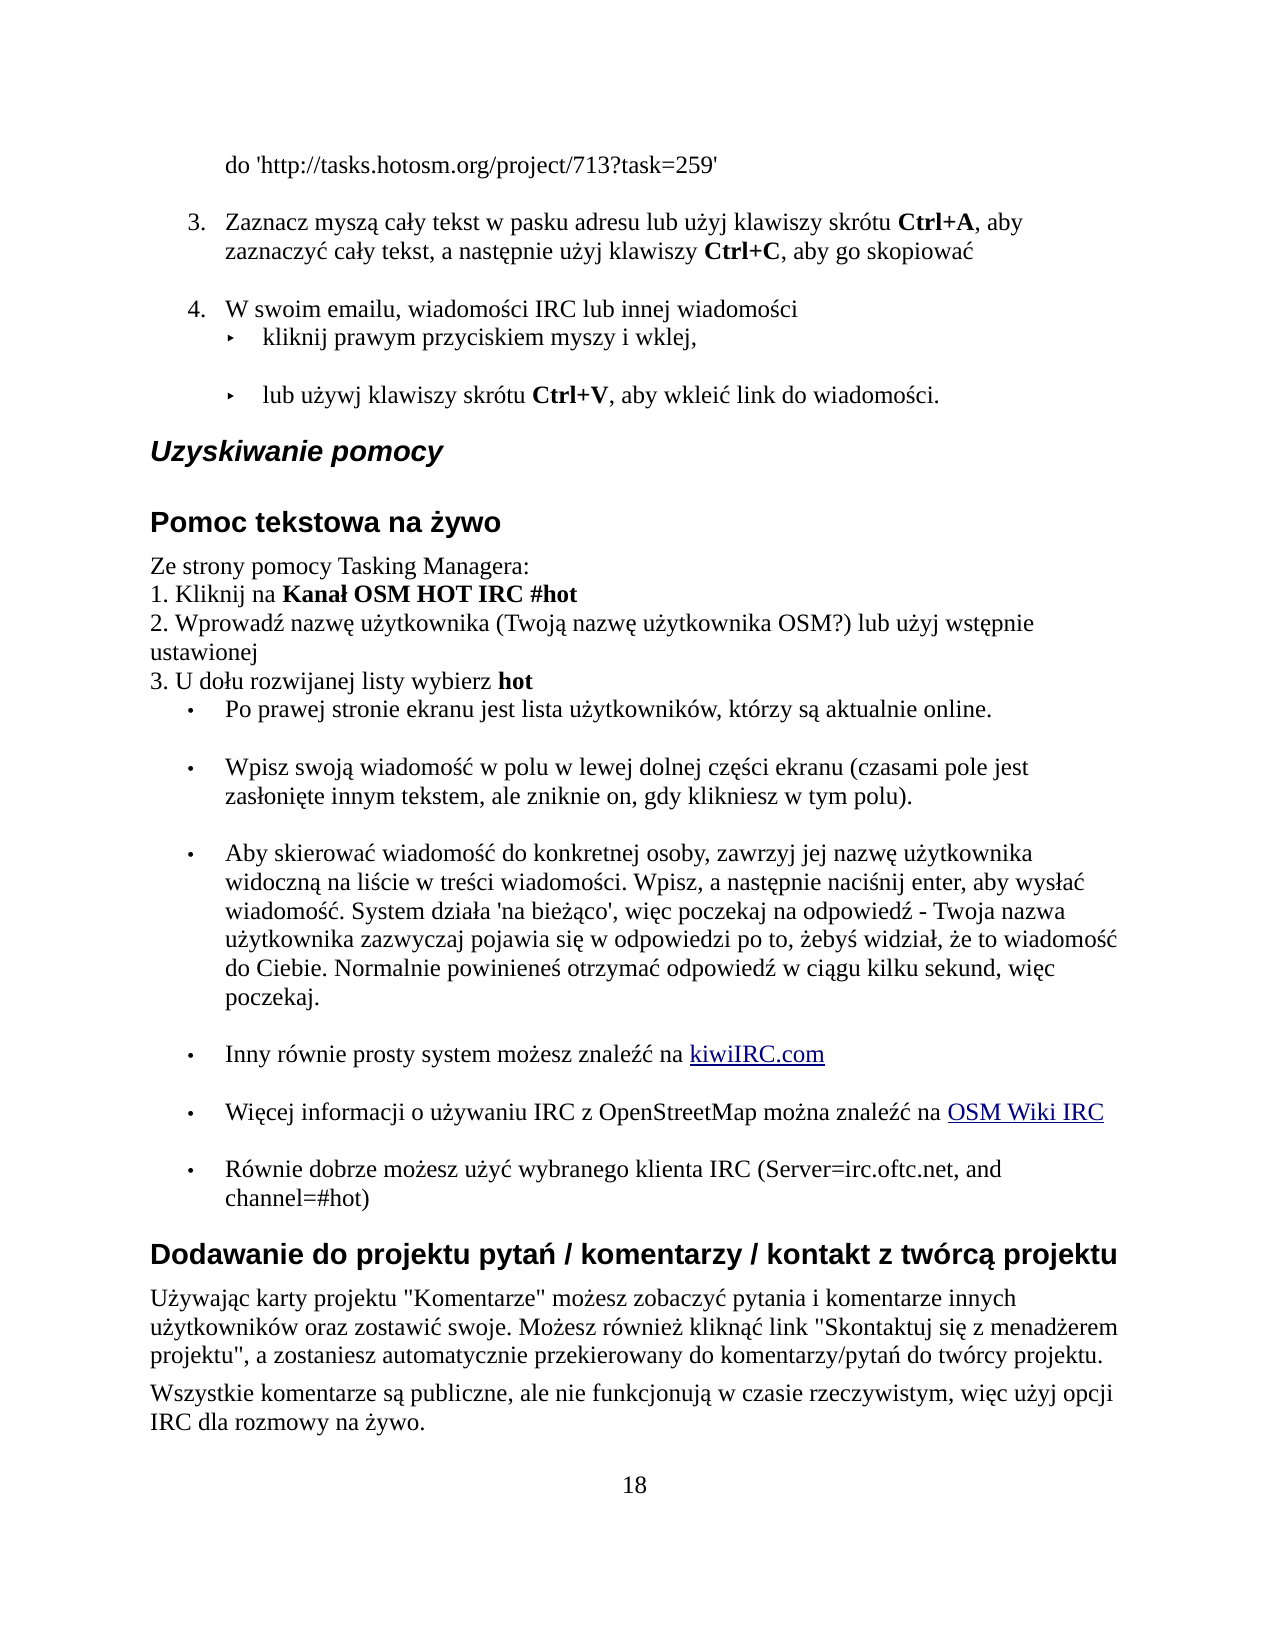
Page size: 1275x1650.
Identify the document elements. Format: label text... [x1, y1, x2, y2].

list Więcej informacji o używaniu IRC z OpenStreetMap można znaleźć na OSM Wiki IRC [187, 1097, 1125, 1154]
list Zaznacz myszą cały tekst w pasku adresu lub użyj klawiszy skrótu Ctrl+A, aby zaznaczyć cały tekst, a następnie użyj klawiszy Ctrl+C, aby go skopiować [187, 207, 1125, 294]
list do 'http://tasks.hotosm.org/project/713?task=259' [187, 150, 1125, 207]
list W swoim emailu, wiadomości IRC lub innej wiadomości [187, 294, 1125, 322]
subtitle Pomoc tekstowa na żywo [150, 505, 1125, 538]
text Ze strony pomocy Tasking Managera: 1. Kliknij na Kanał OSM HOT IRC #hot 2. Wprowadź nazwę użytkownika (Twoją nazwę użytkownika OSM?) lub użyj wstępnie ustawionej 3. U dołu rozwijanej listy wybierz hot [150, 551, 1125, 694]
list Inny równie prosty system możesz znaleźć na kiwiIRC.com [187, 1039, 1125, 1097]
subtitle Uzyskiwanie pomocy [150, 434, 1125, 467]
text Wszystkie komentarze są publiczne, ale nie funkcjonują w czasie rzeczywistym, więc użyj opcji IRC dla rozmowy na żywo. [150, 1378, 1125, 1436]
list lub używj klawiszy skrótu Ctrl+V, aby wkleić link do wiadomości. [225, 380, 1125, 409]
list Wpisz swoją wiadomość w polu w lewej dolnej części ekranu (czasami pole jest zasłonięte innym tekstem, ale zniknie on, gdy klikniesz w tym polu). [187, 752, 1125, 838]
list Aby skierować wiadomość do konkretnej osoby, zawrzyj jej nazwę użytkownika widoczną na liście w treści wiadomości. Wpisz, a następnie naciśnij enter, aby wysłać wiadomość. System działa 'na bieżąco', więc poczekaj na odpowiedź - Twoja nazwa użytkownika zazwyczaj pojawia się w odpowiedzi po to, żebyś widział, że to wiadomość do Ciebie. Normalnie powinieneś otrzymać odpowiedź w ciągu kilku sekund, więc poczekaj. [187, 838, 1125, 1039]
subtitle Dodawanie do projektu pytań / komentarzy / kontakt z twórcą projektu [150, 1237, 1125, 1271]
list Równie dobrze możesz użyć wybranego klienta IRC (Server=irc.oftc.net, and channel=#hot) [187, 1154, 1125, 1212]
text Używając karty projektu "Komentarze" możesz zobaczyć pytania i komentarze innych użytkowników oraz zostawić swoje. Możesz również kliknąć link "Skontaktuj się z menadżerem projektu", a zostaniesz automatycznie przekierowany do komentarzy/pytań do twórcy projektu. [150, 1283, 1125, 1369]
list kliknij prawym przyciskiem myszy i wklej, [225, 322, 1125, 380]
list Po prawej stronie ekranu jest lista użytkowników, którzy są aktualnie online. [187, 694, 1125, 752]
